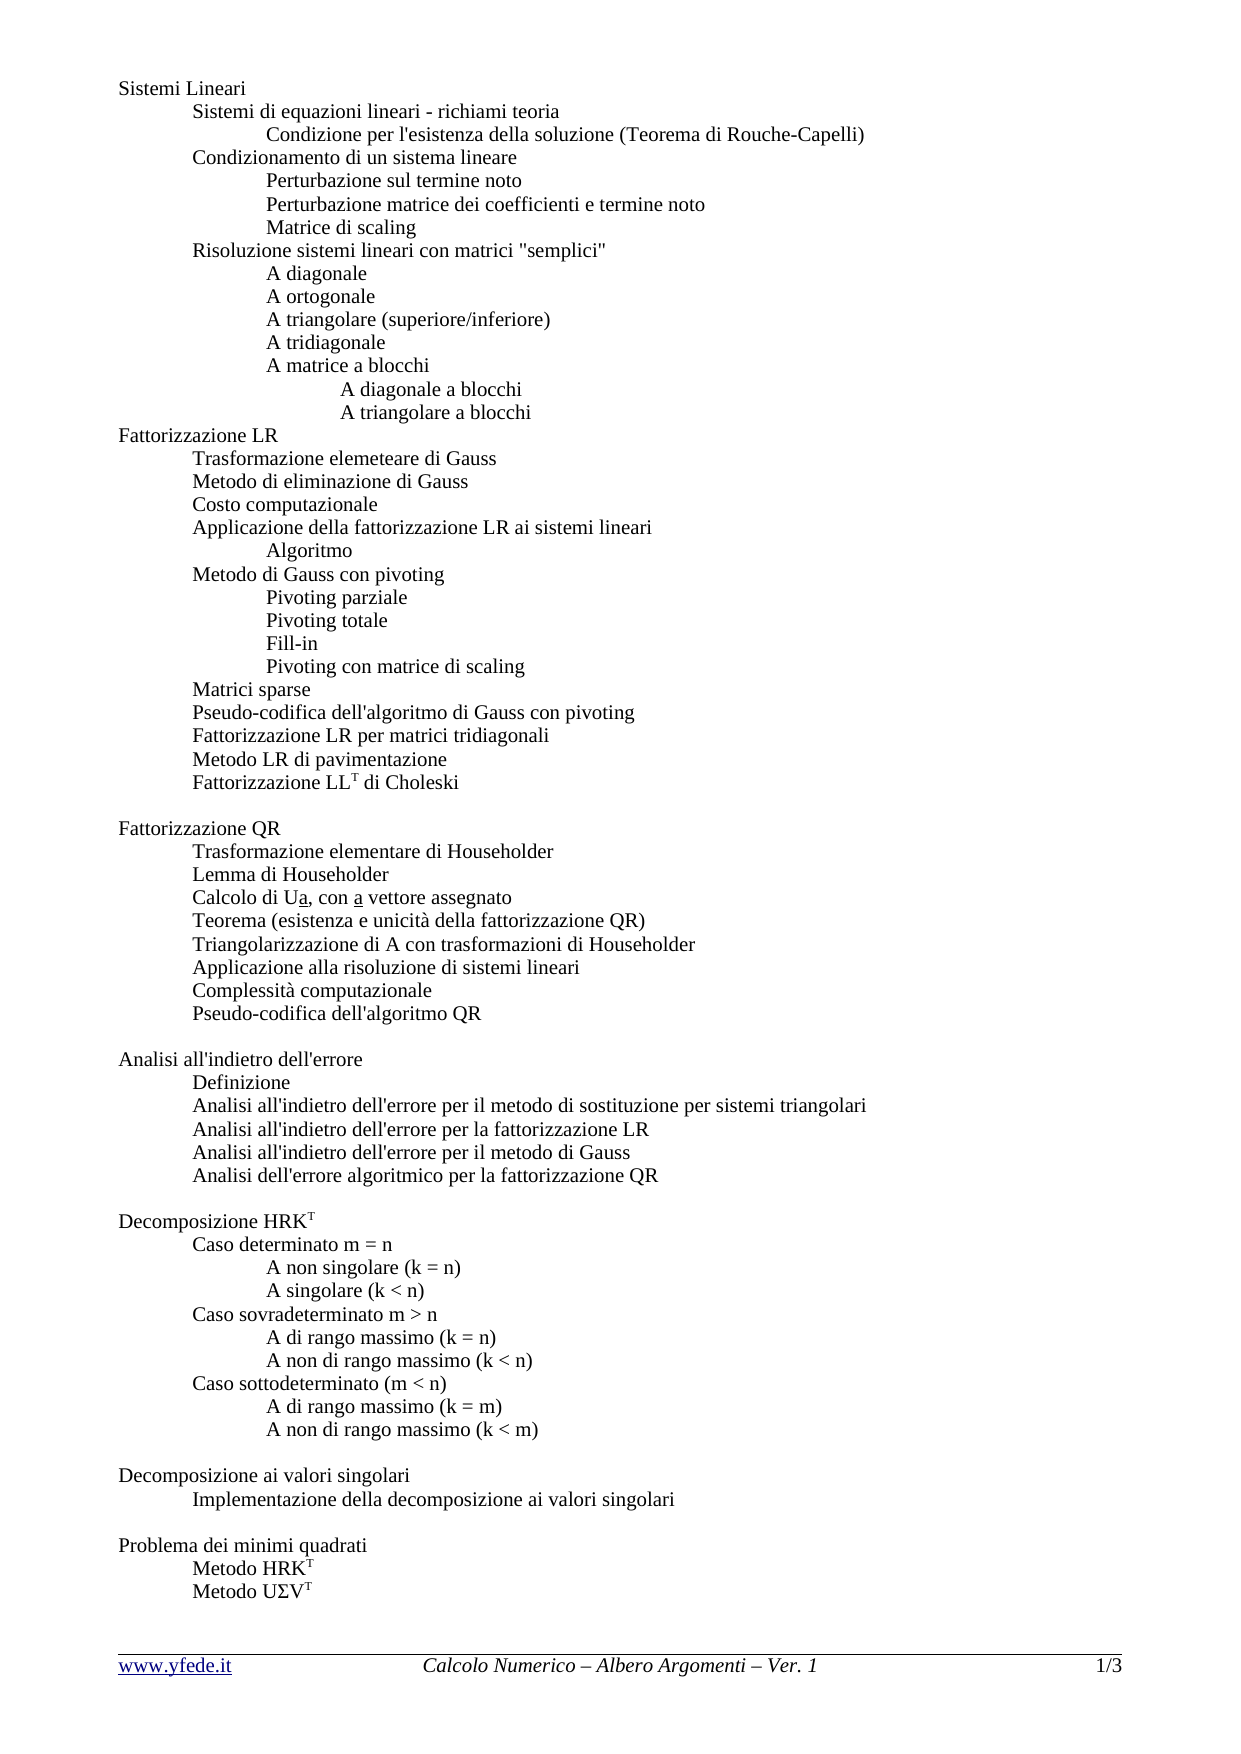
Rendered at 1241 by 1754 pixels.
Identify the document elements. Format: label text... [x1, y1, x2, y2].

text Trasformazione elemeteare di Gauss [118, 447, 1122, 470]
text Matrice di scaling [118, 216, 1122, 239]
text Decomposizione ai valori singolari [118, 1464, 1122, 1487]
text Fattorizzazione LR [118, 424, 1122, 447]
text Analisi all'indietro dell'errore [118, 1048, 1122, 1071]
text Algoritmo [118, 539, 1122, 562]
text Pseudo-codifica dell'algoritmo QR [118, 1002, 1122, 1025]
text A di rango massimo (k = m) [118, 1395, 1122, 1418]
text Analisi dell'errore algoritmico per la fattorizzazione QR [118, 1164, 1122, 1187]
text Caso determinato m = n [118, 1233, 1122, 1256]
text Pseudo-codifica dell'algoritmo di Gauss con pivoting [118, 701, 1122, 724]
text A triangolare (superiore/inferiore) [118, 308, 1122, 331]
text Complessità computazionale [118, 979, 1122, 1002]
text Fattorizzazione LLT di Choleski [118, 771, 1122, 794]
text Teorema (esistenza e unicità della fattorizzazione QR) [118, 909, 1122, 932]
text Metodo di eliminazione di Gauss [118, 470, 1122, 493]
text Fattorizzazione QR [118, 817, 1122, 840]
text A singolare (k < n) [118, 1279, 1122, 1302]
text Implementazione della decomposizione ai valori singolari [118, 1487, 1122, 1511]
text Caso sovradeterminato m > n [118, 1302, 1122, 1326]
text A matrice a blocchi [118, 354, 1122, 377]
text Perturbazione matrice dei coefficienti e termine noto [118, 192, 1122, 216]
text Metodo UΣVT [118, 1580, 1122, 1603]
text Matrici sparse [118, 678, 1122, 701]
text A di rango massimo (k = n) [118, 1326, 1122, 1349]
text Fattorizzazione LR per matrici tridiagonali [118, 724, 1122, 747]
text Metodo LR di pavimentazione [118, 747, 1122, 771]
text Condizionamento di un sistema lineare [118, 146, 1122, 169]
text Condizione per l'esistenza della soluzione (Teorema di Rouche-Capelli) [118, 123, 1122, 146]
text A diagonale a blocchi [118, 377, 1122, 401]
text Pivoting con matrice di scaling [118, 655, 1122, 678]
text Applicazione alla risoluzione di sistemi lineari [118, 956, 1122, 979]
text Caso sottodeterminato (m < n) [118, 1372, 1122, 1395]
text A non singolare (k = n) [118, 1256, 1122, 1279]
text Analisi all'indietro dell'errore per il metodo di Gauss [118, 1141, 1122, 1164]
text Triangolarizzazione di A con trasformazioni di Householder [118, 932, 1122, 956]
text Applicazione della fattorizzazione LR ai sistemi lineari [118, 516, 1122, 539]
text A ortogonale [118, 285, 1122, 308]
text Pivoting parziale [118, 586, 1122, 609]
text A non di rango massimo (k < n) [118, 1349, 1122, 1372]
text Calcolo di Ua, con a vettore assegnato [118, 886, 1122, 909]
text Risoluzione sistemi lineari con matrici "semplici" [118, 239, 1122, 262]
text Trasformazione elementare di Householder [118, 840, 1122, 863]
text Decomposizione HRKT [118, 1210, 1122, 1233]
text Metodo HRKT [118, 1557, 1122, 1580]
text A non di rango massimo (k < m) [118, 1418, 1122, 1441]
text Lemma di Householder [118, 863, 1122, 886]
text Sistemi Lineari [118, 77, 1122, 100]
text Sistemi di equazioni lineari - richiami teoria [118, 100, 1122, 123]
text Problema dei minimi quadrati [118, 1534, 1122, 1557]
text A diagonale [118, 262, 1122, 285]
text Fill-in [118, 632, 1122, 655]
text Definizione [118, 1071, 1122, 1094]
text Costo computazionale [118, 493, 1122, 516]
text A tridiagonale [118, 331, 1122, 354]
text Perturbazione sul termine noto [118, 169, 1122, 192]
text Metodo di Gauss con pivoting [118, 562, 1122, 586]
text Analisi all'indietro dell'errore per la fattorizzazione LR [118, 1117, 1122, 1141]
text A triangolare a blocchi [118, 401, 1122, 424]
text Pivoting totale [118, 609, 1122, 632]
text Analisi all'indietro dell'errore per il metodo di sostituzione per sistemi triangolari [118, 1094, 1122, 1117]
